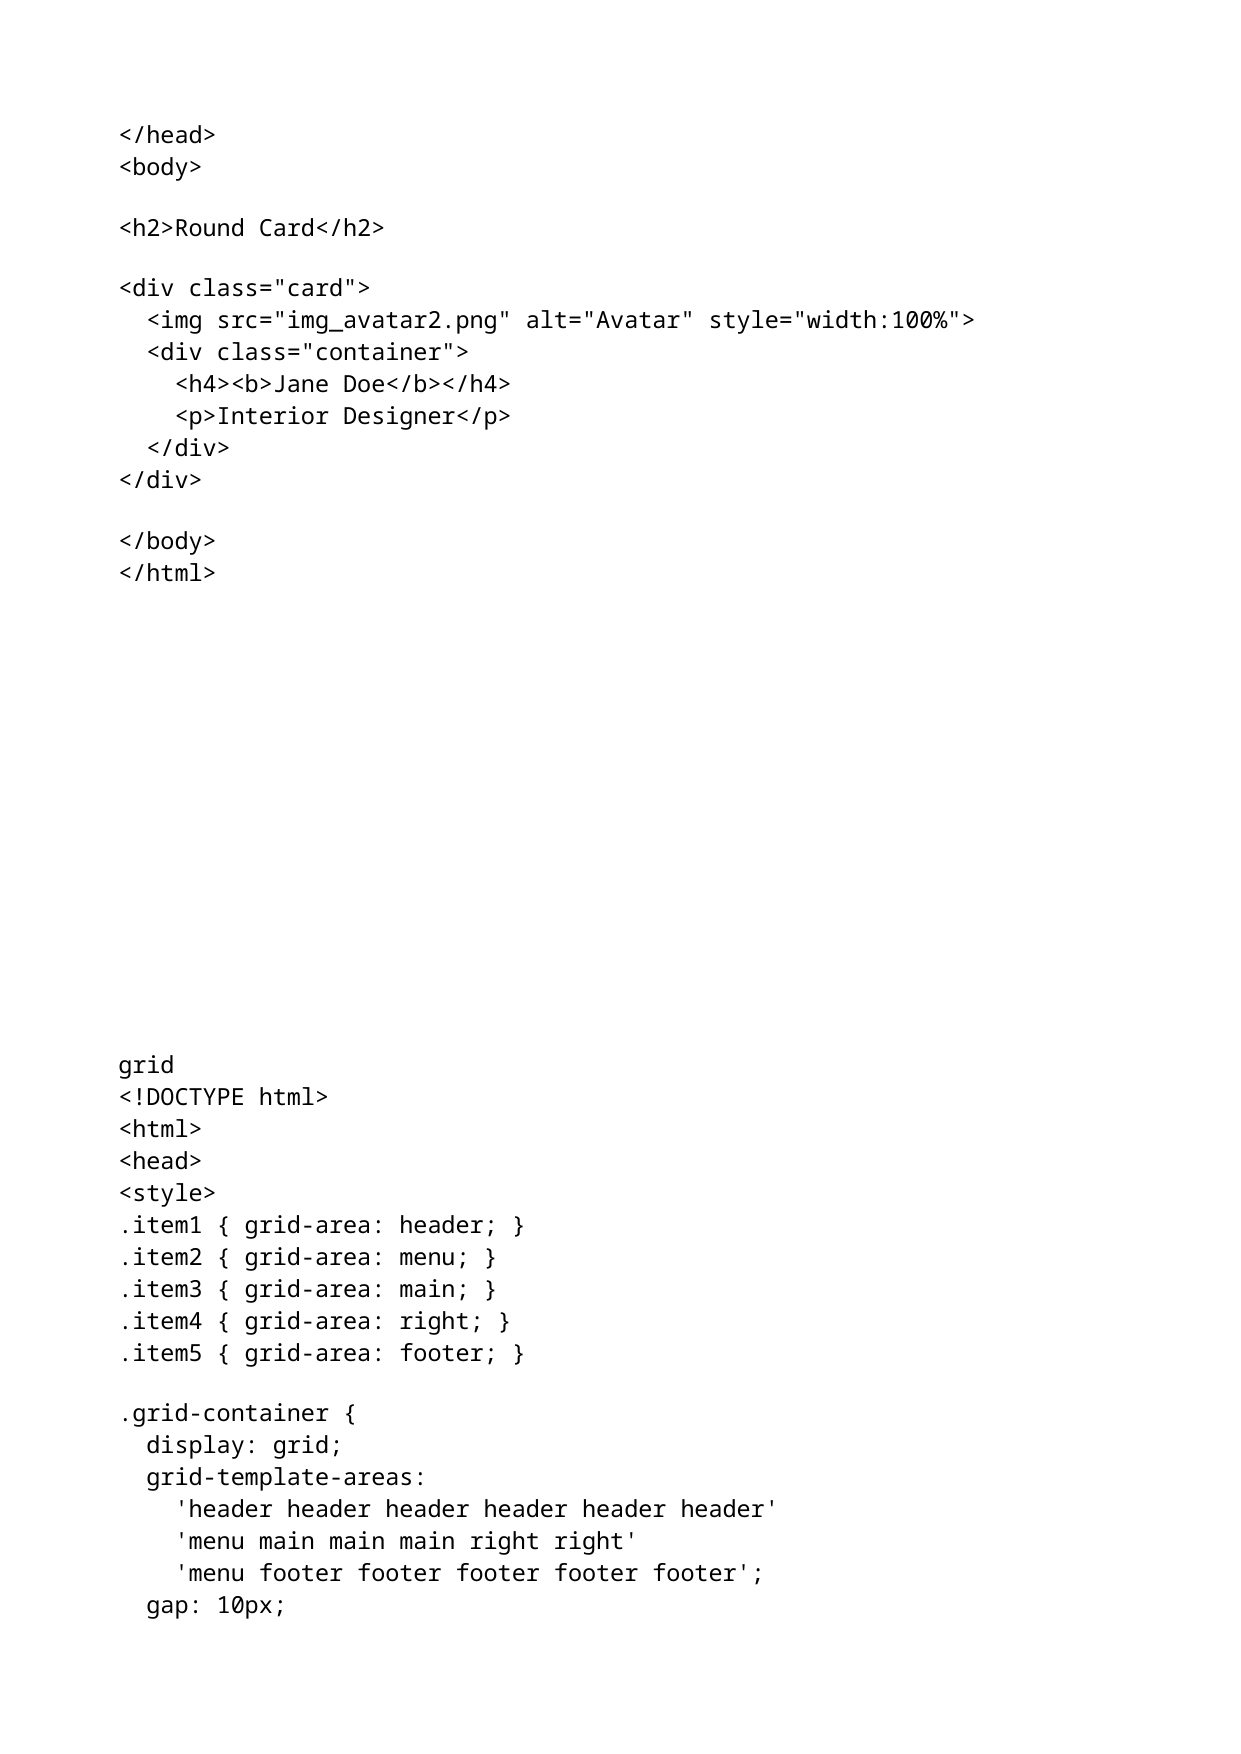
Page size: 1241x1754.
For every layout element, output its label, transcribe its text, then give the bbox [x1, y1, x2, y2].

text 'menu footer footer footer footer footer'; [118, 1557, 1122, 1588]
text </div> [118, 431, 1122, 463]
text </body> [118, 524, 1122, 556]
text .item5 { grid-area: footer; } [118, 1336, 1122, 1368]
text .item2 { grid-area: menu; } [118, 1240, 1122, 1272]
text .item1 { grid-area: header; } [118, 1208, 1122, 1240]
text .item4 { grid-area: right; } [118, 1304, 1122, 1336]
text <div class="container"> [118, 336, 1122, 367]
text </head> [118, 118, 1122, 150]
text <h4><b>Jane Doe</b></h4> [118, 367, 1122, 399]
text <div class="card"> [118, 272, 1122, 303]
text grid [118, 1048, 1122, 1080]
text 'menu main main main right right' [118, 1524, 1122, 1557]
text <head> [118, 1144, 1122, 1176]
text grid-template-areas: [118, 1461, 1122, 1493]
text .grid-container { [118, 1397, 1122, 1429]
text <body> [118, 150, 1122, 182]
text <img src="img_avatar2.png" alt="Avatar" style="width:100%"> [118, 303, 1122, 336]
text .item3 { grid-area: main; } [118, 1272, 1122, 1304]
text <h2>Round Card</h2> [118, 211, 1122, 243]
text <p>Interior Designer</p> [118, 399, 1122, 431]
text display: grid; [118, 1429, 1122, 1461]
text 'header header header header header header' [118, 1493, 1122, 1524]
text </html> [118, 556, 1122, 588]
text <style> [118, 1176, 1122, 1208]
text <html> [118, 1112, 1122, 1144]
text <!DOCTYPE html> [118, 1080, 1122, 1112]
text gap: 10px; [118, 1588, 1122, 1621]
text </div> [118, 463, 1122, 495]
